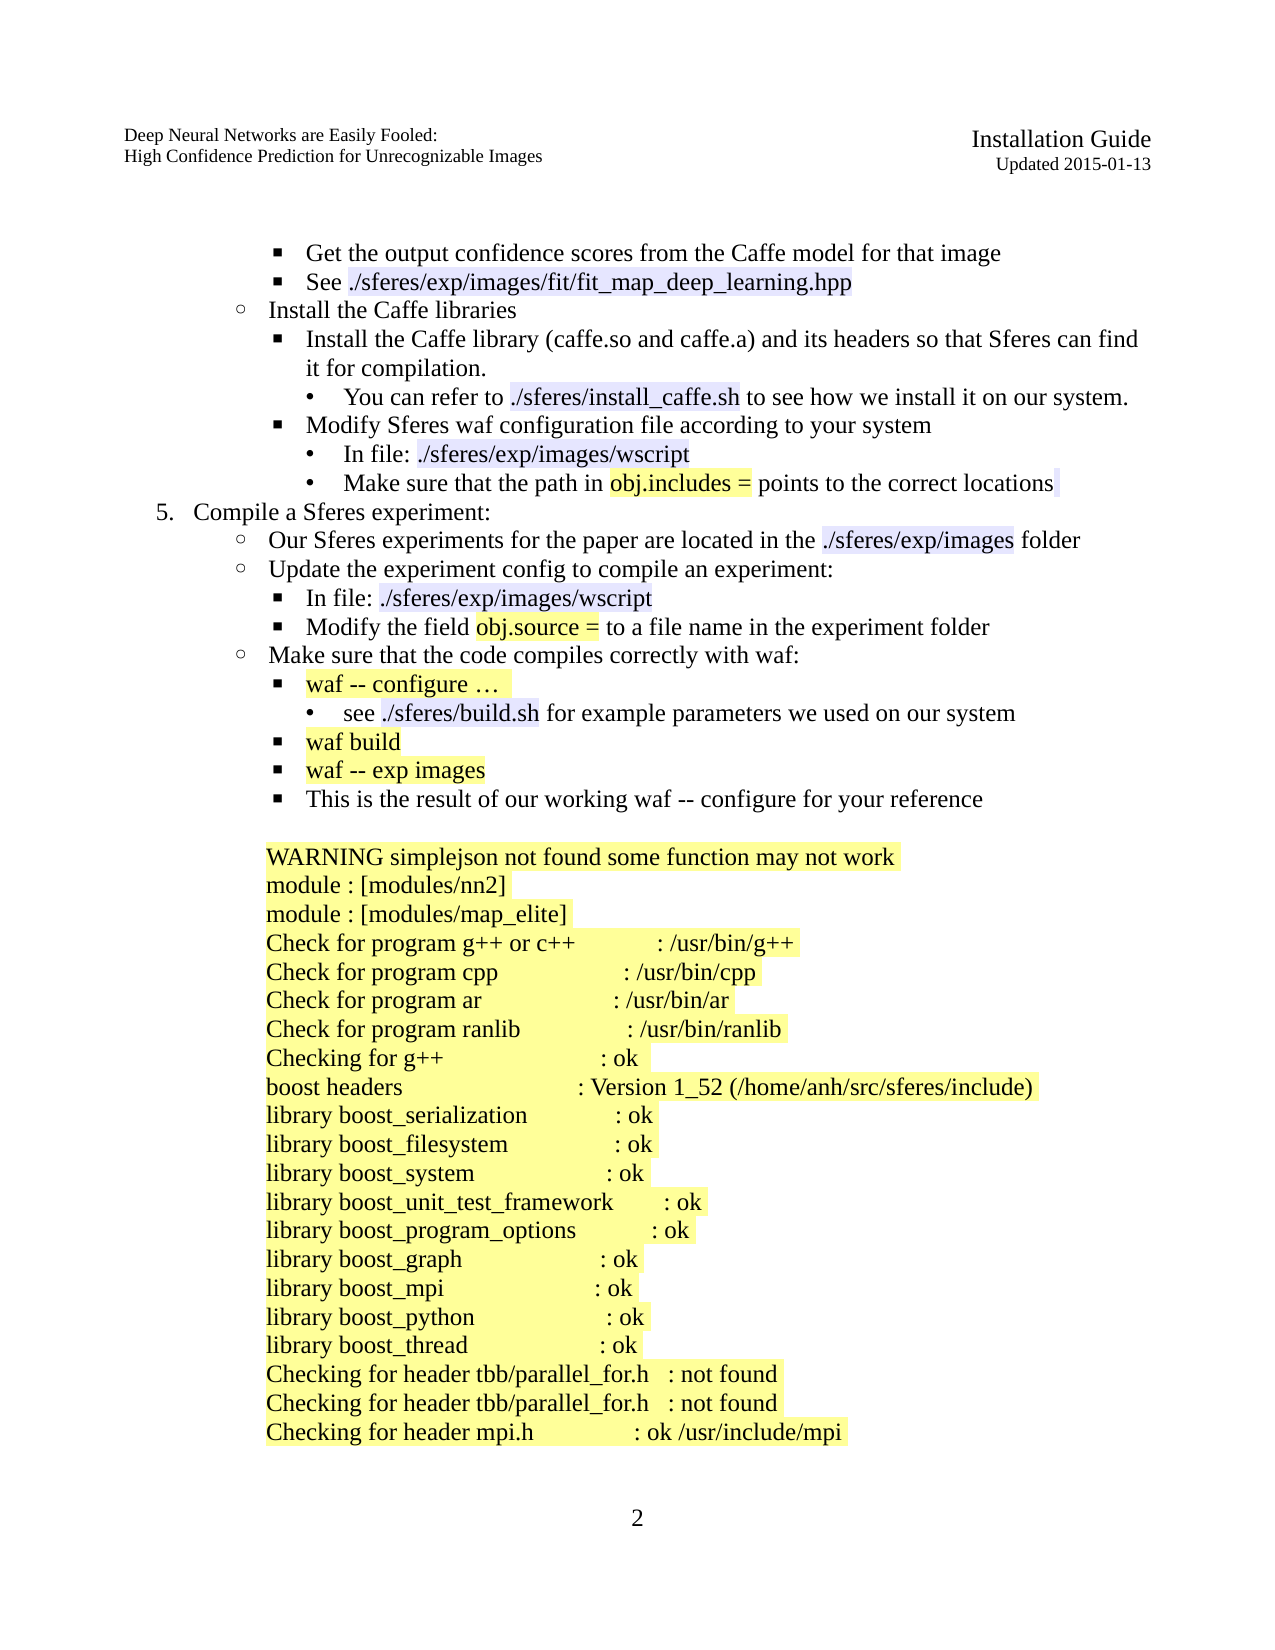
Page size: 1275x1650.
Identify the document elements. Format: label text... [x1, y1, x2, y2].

list Make sure that the path in obj.includes = points to the correct locations [306, 468, 1157, 497]
text boost headers : Version 1_52 (/home/anh/src/sferes/include) [266, 1072, 1157, 1101]
text library boost_filesystem : ok [266, 1129, 1157, 1158]
list Update the experiment config to compile an experiment: [231, 554, 1157, 583]
list In file: ./sferes/exp/images/wscript [268, 583, 1157, 612]
list Our Sferes experiments for the paper are located in the ./sferes/exp/images folder [231, 526, 1157, 554]
list waf build [268, 727, 1157, 756]
text Check for program cpp : /usr/bin/cpp [266, 957, 1157, 986]
text library boost_graph : ok [266, 1244, 1157, 1273]
list Compile a Sferes experiment: [156, 497, 1157, 526]
text Check for program g++ or c++ : /usr/bin/g++ [266, 928, 1157, 957]
list waf -- exp images [268, 756, 1157, 784]
list Modify the field obj.source = to a file name in the experiment folder [268, 612, 1157, 641]
text library boost_serialization : ok [266, 1101, 1157, 1129]
text library boost_unit_test_framework : ok [266, 1187, 1157, 1216]
text module : [modules/nn2] [266, 871, 1157, 899]
list This is the result of our working waf -- configure for your reference [268, 784, 1157, 813]
text library boost_mpi : ok [266, 1273, 1157, 1302]
list Modify Sferes waf configuration file according to your system [268, 411, 1157, 439]
list Get the output confidence scores from the Caffe model for that image [268, 238, 1157, 267]
list waf -- configure … [268, 669, 1157, 698]
text library boost_python : ok [266, 1302, 1157, 1331]
list see ./sferes/build.sh for example parameters we used on our system [306, 698, 1157, 727]
list Install the Caffe library (caffe.so and caffe.a) and its headers so that Sferes can find it for compilation. [268, 324, 1157, 382]
list Install the Caffe libraries [231, 296, 1157, 324]
text library boost_thread : ok [266, 1331, 1157, 1359]
list Make sure that the code compiles correctly with waf: [231, 641, 1157, 669]
text Checking for header tbb/parallel_for.h : not found [266, 1388, 1157, 1417]
text module : [modules/map_elite] [266, 899, 1157, 928]
text Checking for header mpi.h : ok /usr/include/mpi [266, 1417, 1157, 1446]
list You can refer to ./sferes/install_caffe.sh to see how we install it on our system. [306, 382, 1157, 411]
text Check for program ar : /usr/bin/ar [266, 986, 1157, 1014]
text WARNING simplejson not found some function may not work [266, 842, 1157, 871]
text Checking for header tbb/parallel_for.h : not found [266, 1359, 1157, 1388]
list See ./sferes/exp/images/fit/fit_map_deep_learning.hpp [268, 267, 1157, 296]
text library boost_program_options : ok [266, 1216, 1157, 1244]
text Checking for g++ : ok [266, 1043, 1157, 1072]
list In file: ./sferes/exp/images/wscript [306, 439, 1157, 468]
text library boost_system : ok [266, 1158, 1157, 1187]
text Check for program ranlib : /usr/bin/ranlib [266, 1014, 1157, 1043]
